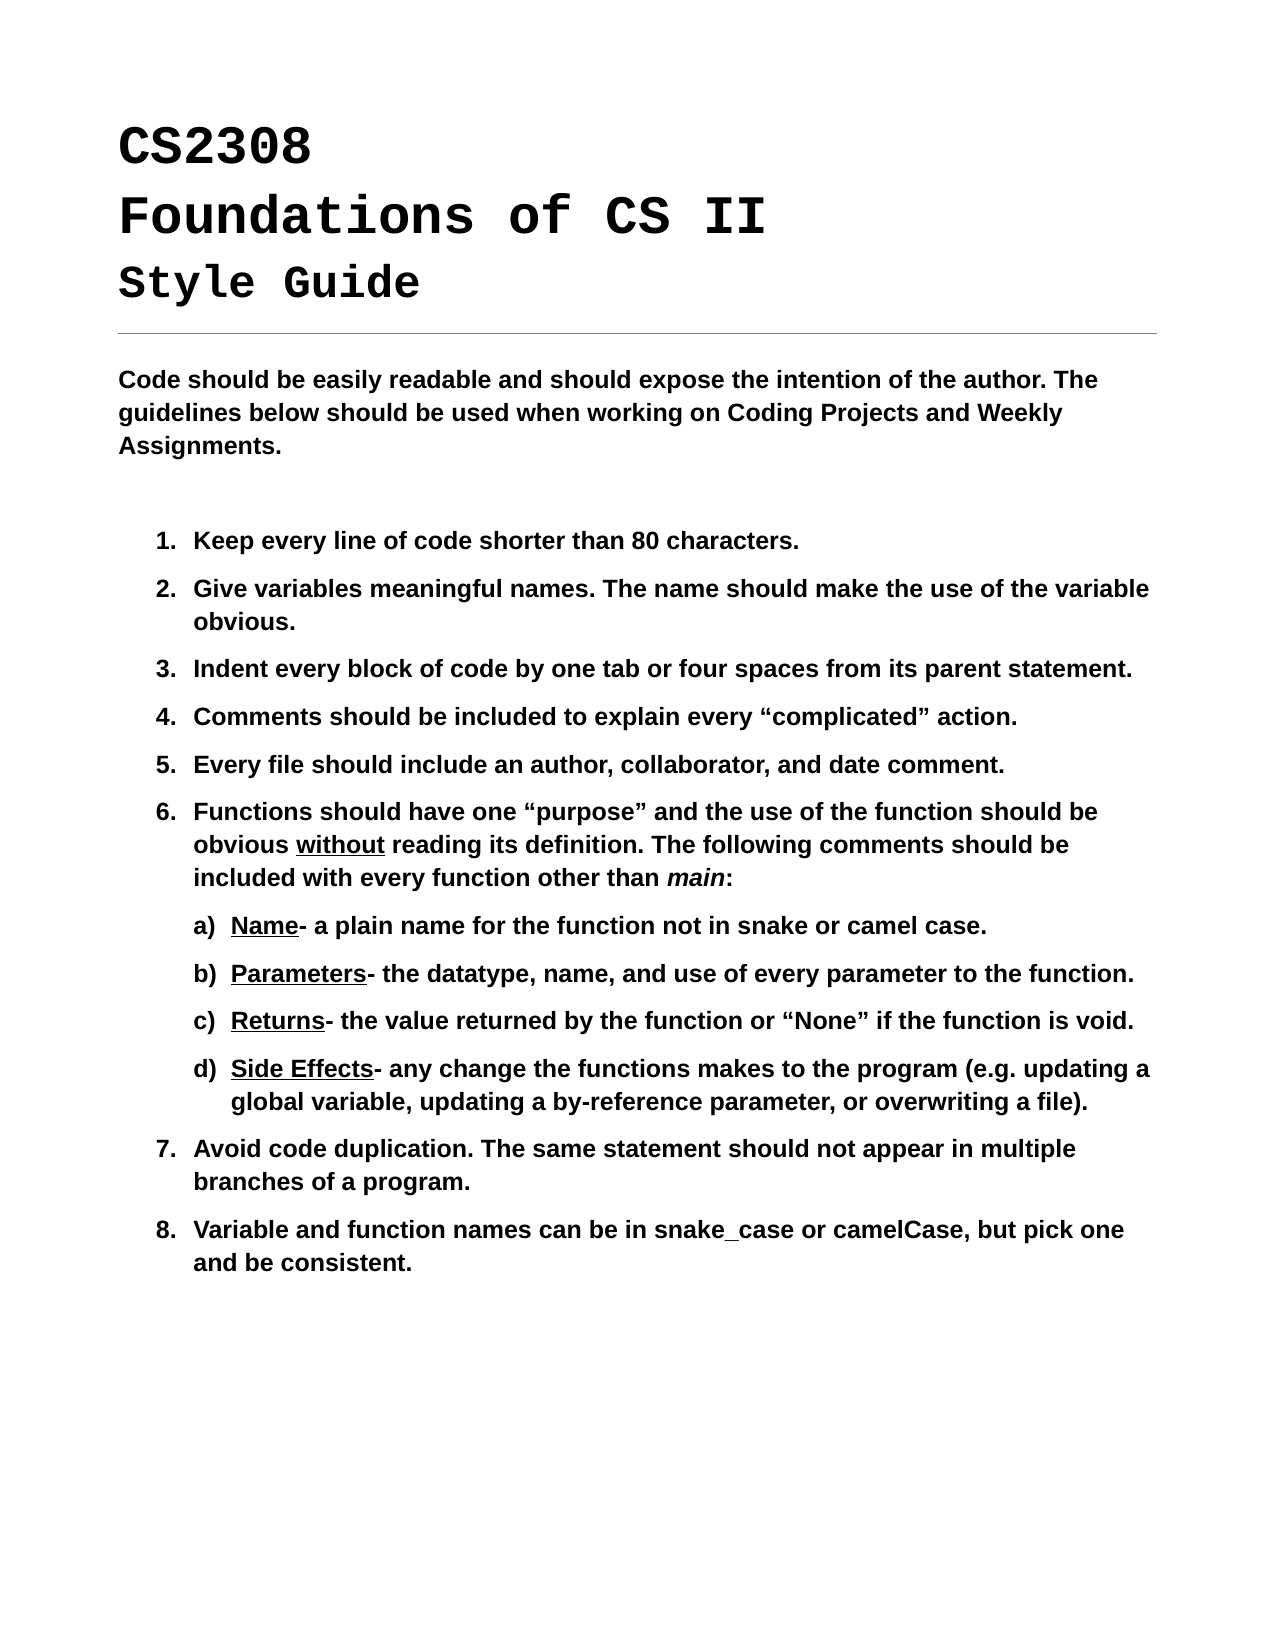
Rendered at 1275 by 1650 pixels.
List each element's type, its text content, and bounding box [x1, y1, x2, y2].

text Foundations of CS II [118, 189, 1157, 250]
text CS2308 [118, 118, 1157, 179]
list Side Effects- any change the functions makes to the program (e.g. updating a global variable, updating a by-reference parameter, or overwriting a file). [193, 1054, 1157, 1116]
list Comments should be included to explain every “complicated” action. [156, 702, 1157, 731]
list Avoid code duplication. The same statement should not appear in multiple branches of a program. [156, 1134, 1157, 1196]
text Code should be easily readable and should expose the intention of the author. The guidelines below should be used when working on Coding Projects and Weekly Assignments. [118, 365, 1157, 460]
list Returns- the value returned by the function or “None” if the function is void. [193, 1006, 1157, 1035]
list Every file should include an author, collaborator, and date comment. [156, 750, 1157, 778]
list Indent every block of code by one tab or four spaces from its parent statement. [156, 654, 1157, 683]
list Functions should have one “purpose” and the use of the function should be obvious without reading its definition. The following comments should be included with every function other than main: [156, 797, 1157, 892]
list Variable and function names can be in snake_case or camelCase, but pick one and be consistent. [156, 1215, 1157, 1277]
list Name- a plain name for the function not in snake or camel case. [193, 911, 1157, 940]
list Keep every line of code shorter than 80 characters. [156, 526, 1157, 555]
text Style Guide [118, 259, 1157, 311]
list Parameters- the datatype, name, and use of every parameter to the function. [193, 958, 1157, 987]
list Give variables meaningful names. The name should make the use of the variable obvious. [156, 574, 1157, 636]
